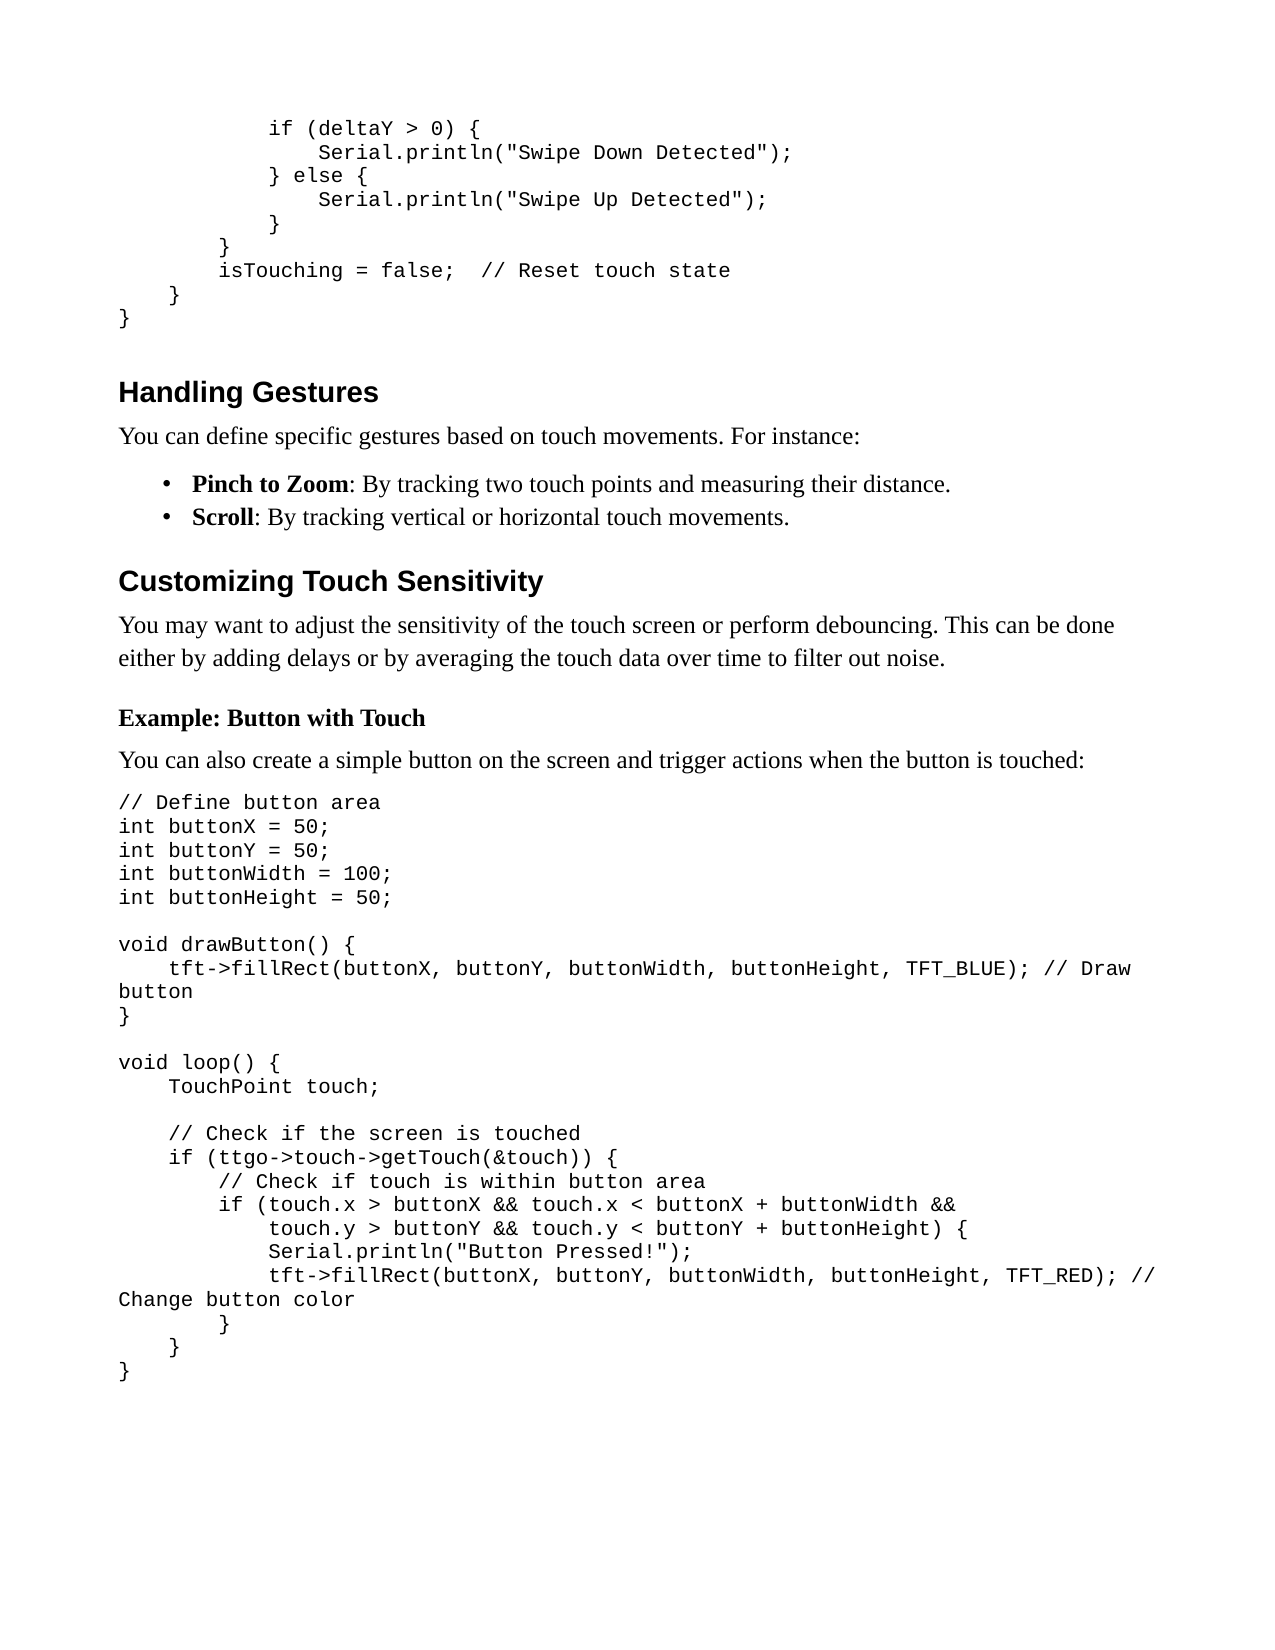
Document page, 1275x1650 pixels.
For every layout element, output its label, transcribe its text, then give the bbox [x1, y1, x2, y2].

text tft->fillRect(buttonX, buttonY, buttonWidth, buttonHeight, TFT_RED); // Change button color [118, 1265, 1157, 1312]
text } [118, 236, 1157, 260]
list Scroll: By tracking vertical or horizontal touch movements. [162, 502, 1157, 531]
text int buttonY = 50; [118, 839, 1157, 863]
text TouchPoint touch; [118, 1076, 1157, 1100]
text // Check if touch is within button area [118, 1171, 1157, 1194]
subtitle Example: Button with Touch [118, 703, 1157, 732]
text void loop() { [118, 1052, 1157, 1076]
text } [118, 1336, 1157, 1360]
text tft->fillRect(buttonX, buttonY, buttonWidth, buttonHeight, TFT_BLUE); // Draw button [118, 958, 1157, 1005]
text void drawButton() { [118, 934, 1157, 958]
text } [118, 1005, 1157, 1029]
text Serial.println("Swipe Down Detected"); [118, 142, 1157, 165]
text } [118, 284, 1157, 307]
subtitle Handling Gestures [118, 375, 1157, 409]
text Serial.println("Swipe Up Detected"); [118, 189, 1157, 213]
text } [118, 1360, 1157, 1383]
text if (touch.x > buttonX && touch.x < buttonX + buttonWidth && [118, 1194, 1157, 1218]
text Serial.println("Button Pressed!"); [118, 1242, 1157, 1265]
text int buttonHeight = 50; [118, 887, 1157, 911]
text You can also create a simple button on the screen and trigger actions when the button is touched: [118, 745, 1157, 773]
text int buttonWidth = 100; [118, 863, 1157, 887]
text int buttonX = 50; [118, 816, 1157, 839]
text You can define specific gestures based on touch movements. For instance: [118, 421, 1157, 450]
text } else { [118, 165, 1157, 189]
text isTouching = false; // Reset touch state [118, 260, 1157, 284]
text } [118, 307, 1157, 331]
text if (ttgo->touch->getTouch(&touch)) { [118, 1147, 1157, 1171]
text You may want to adjust the sensitivity of the touch screen or perform debouncing. This can be done either by adding delays or by averaging the touch data over time to filter out noise. [118, 610, 1157, 672]
text } [118, 1312, 1157, 1336]
text // Check if the screen is touched [118, 1123, 1157, 1147]
text if (deltaY > 0) { [118, 118, 1157, 142]
subtitle Customizing Touch Sensitivity [118, 564, 1157, 598]
list Pinch to Zoom: By tracking two touch points and measuring their distance. [162, 469, 1157, 498]
text touch.y > buttonY && touch.y < buttonY + buttonHeight) { [118, 1218, 1157, 1242]
text // Define button area [118, 792, 1157, 816]
text } [118, 213, 1157, 236]
